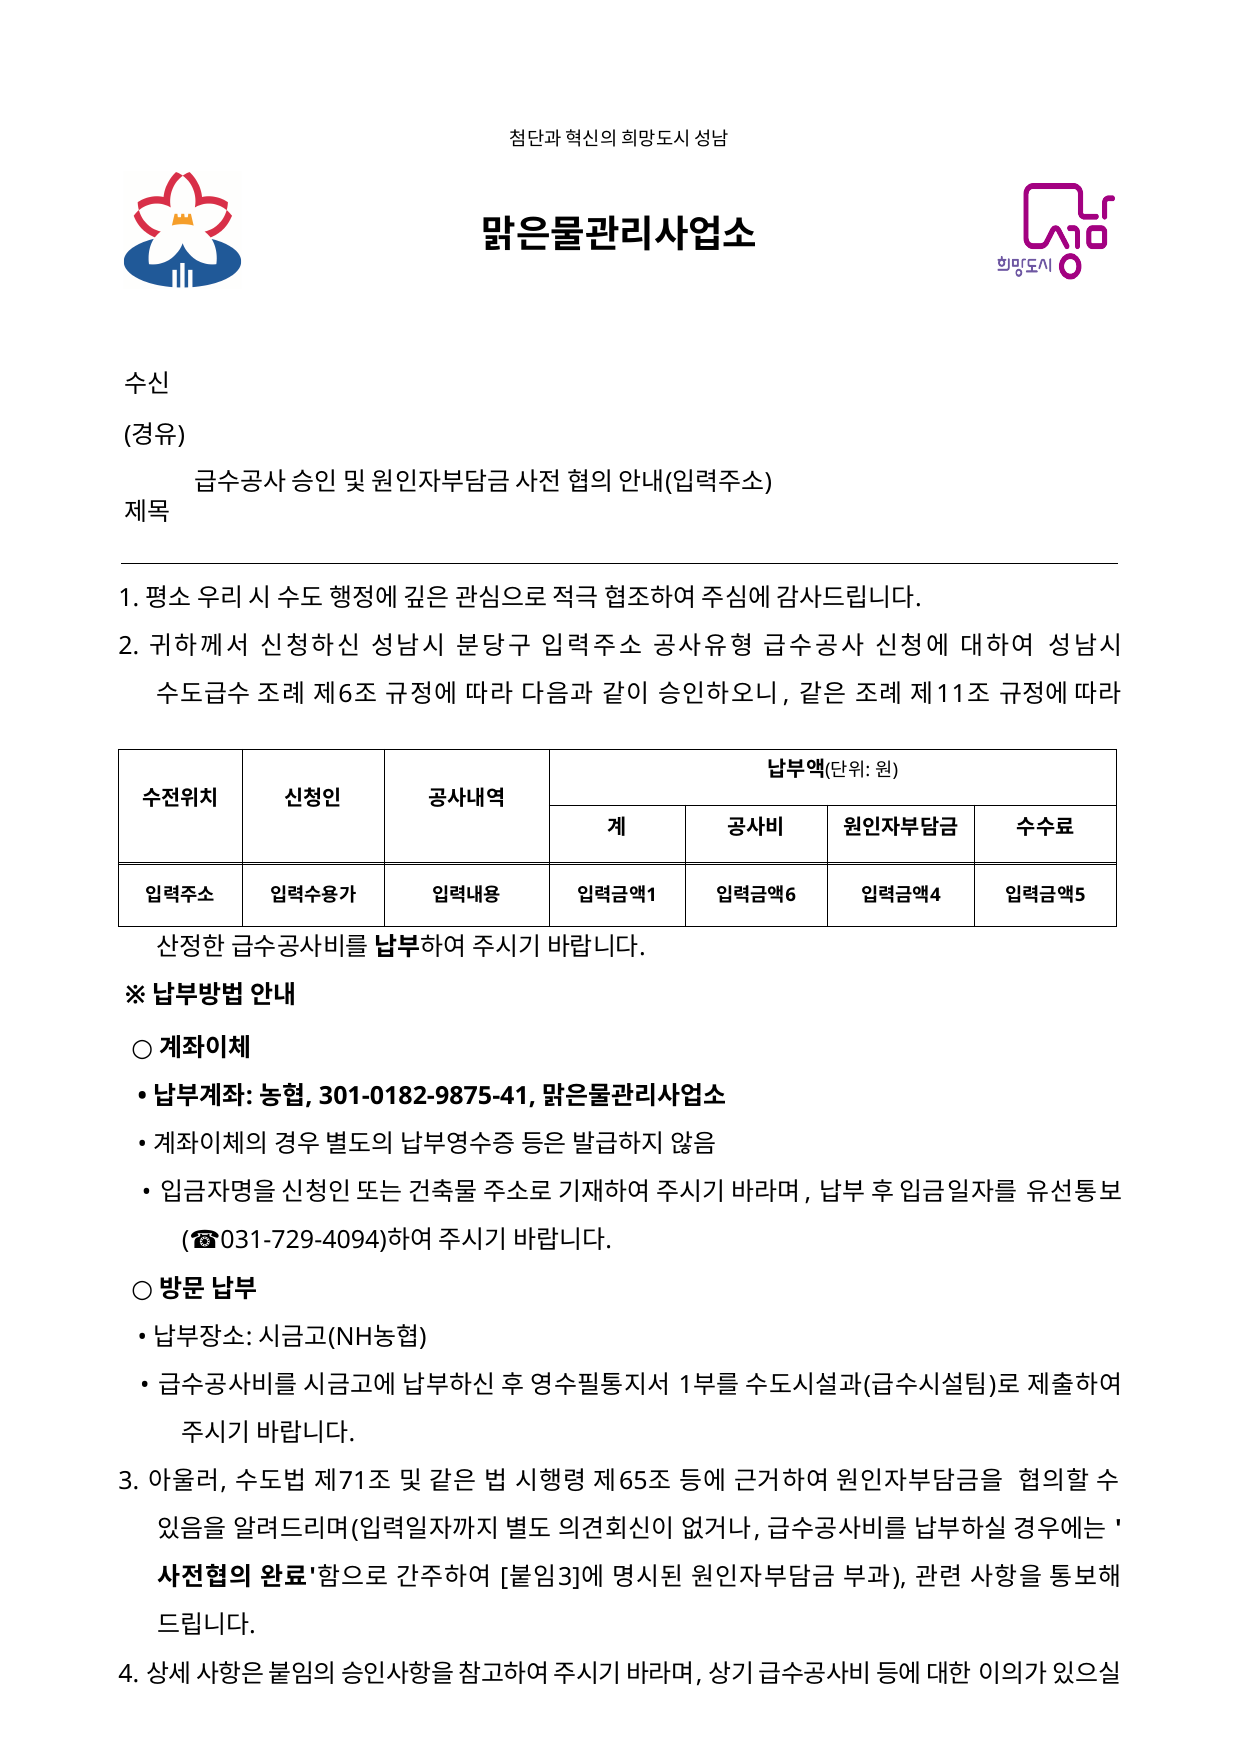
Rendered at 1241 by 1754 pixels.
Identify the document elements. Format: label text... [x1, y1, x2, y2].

table_cell 원인자부담금 [828, 806, 974, 862]
table_cell 입력주소 [119, 865, 242, 926]
text ※ 납부방법 안내 [118, 975, 1122, 1011]
text • 납부계좌: 농협, 301-0182-9875-41, 맑은물관리사업소 [118, 1076, 1122, 1112]
table_cell [121, 307, 1118, 357]
table_cell [203, 408, 1118, 459]
text • 계좌이체의 경우 별도의 납부영수증 등은 발급하지 않음 [118, 1124, 1122, 1160]
table_cell 급수공사 승인 및 원인자부담금 사전 협의 안내(입력주소) [191, 459, 1118, 563]
table_header 납부액(단위: 원) [550, 750, 1116, 804]
text • 급수공사비를 시금고에 납부하신 후 영수필통지서 1부를 수도시설과(급수시설팀)로 제출하여 주시기 바랍니다. [118, 1364, 1122, 1449]
table_cell 입력수용가 [243, 865, 384, 926]
table_cell 수수료 [975, 806, 1116, 862]
table_cell 계 [550, 806, 685, 862]
table_cell [995, 169, 1118, 307]
table_cell 공사비 [686, 806, 827, 862]
table_cell [121, 169, 244, 307]
table_cell 입력금액6 [686, 865, 827, 926]
text 2. 귀하께서 신청하신 성남시 분당구 입력주소 공사유형 급수공사 신청에 대하여 성남시 수도급수 조례 제6조 규정에 따라 다음과 같이 승인하오니, 같은 조례 제11조 규정에 따라 산정한 급수공사비를 납부하여 주시기 바랍니다. [118, 626, 1122, 963]
table_cell 입력내용 [385, 865, 549, 926]
table_header 첨단과 혁신의 희망도시 성남 [121, 121, 1118, 169]
table_cell 입력금액5 [975, 865, 1116, 926]
picture [997, 171, 1115, 289]
table_cell 수신 [121, 358, 191, 408]
text 4. 상세 사항은 붙임의 승인사항을 참고하여 주시기 바라며, 상기 급수공사비 등에 대한 이의가 있으실 [118, 1653, 1122, 1689]
table_header 수전위치 [119, 750, 242, 862]
table_cell 입력금액4 [828, 865, 974, 926]
table_cell 입력금액1 [550, 865, 685, 926]
table_cell 제목 [121, 459, 191, 563]
table_header 공사내역 [385, 750, 549, 862]
text 3. 아울러, 수도법 제71조 및 같은 법 시행령 제65조 등에 근거하여 원인자부담금을 협의할 수 있음을 알려드리며(입력일자까지 별도 의견회신이 없거나, 급수공사비를 납부하실 경우에는 '사전협의 완료'함으로 간주하여 [붙임3]에 명시된 원인자부담금 부과), 관련 사항을 통보해 드립니다. [118, 1461, 1122, 1641]
picture [123, 171, 242, 289]
table_header 신청인 [243, 750, 384, 862]
table_cell 맑은물관리사업소 [244, 169, 994, 307]
table_cell (경유) [121, 408, 203, 459]
text • 입금자명을 신청인 또는 건축물 주소로 기재하여 주시기 바라며, 납부 후 입금일자를 유선통보(☎031-729-4094)하여 주시기 바랍니다. [118, 1172, 1122, 1256]
text • 납부장소: 시금고(NH농협) [118, 1316, 1122, 1352]
text 1. 평소 우리 시 수도 행정에 깊은 관심으로 적극 협조하여 주심에 감사드립니다. [118, 578, 1122, 614]
text ○ 방문 납부 [118, 1268, 1122, 1304]
table_cell [191, 358, 1118, 408]
text ○ 계좌이체 [118, 1027, 1122, 1064]
